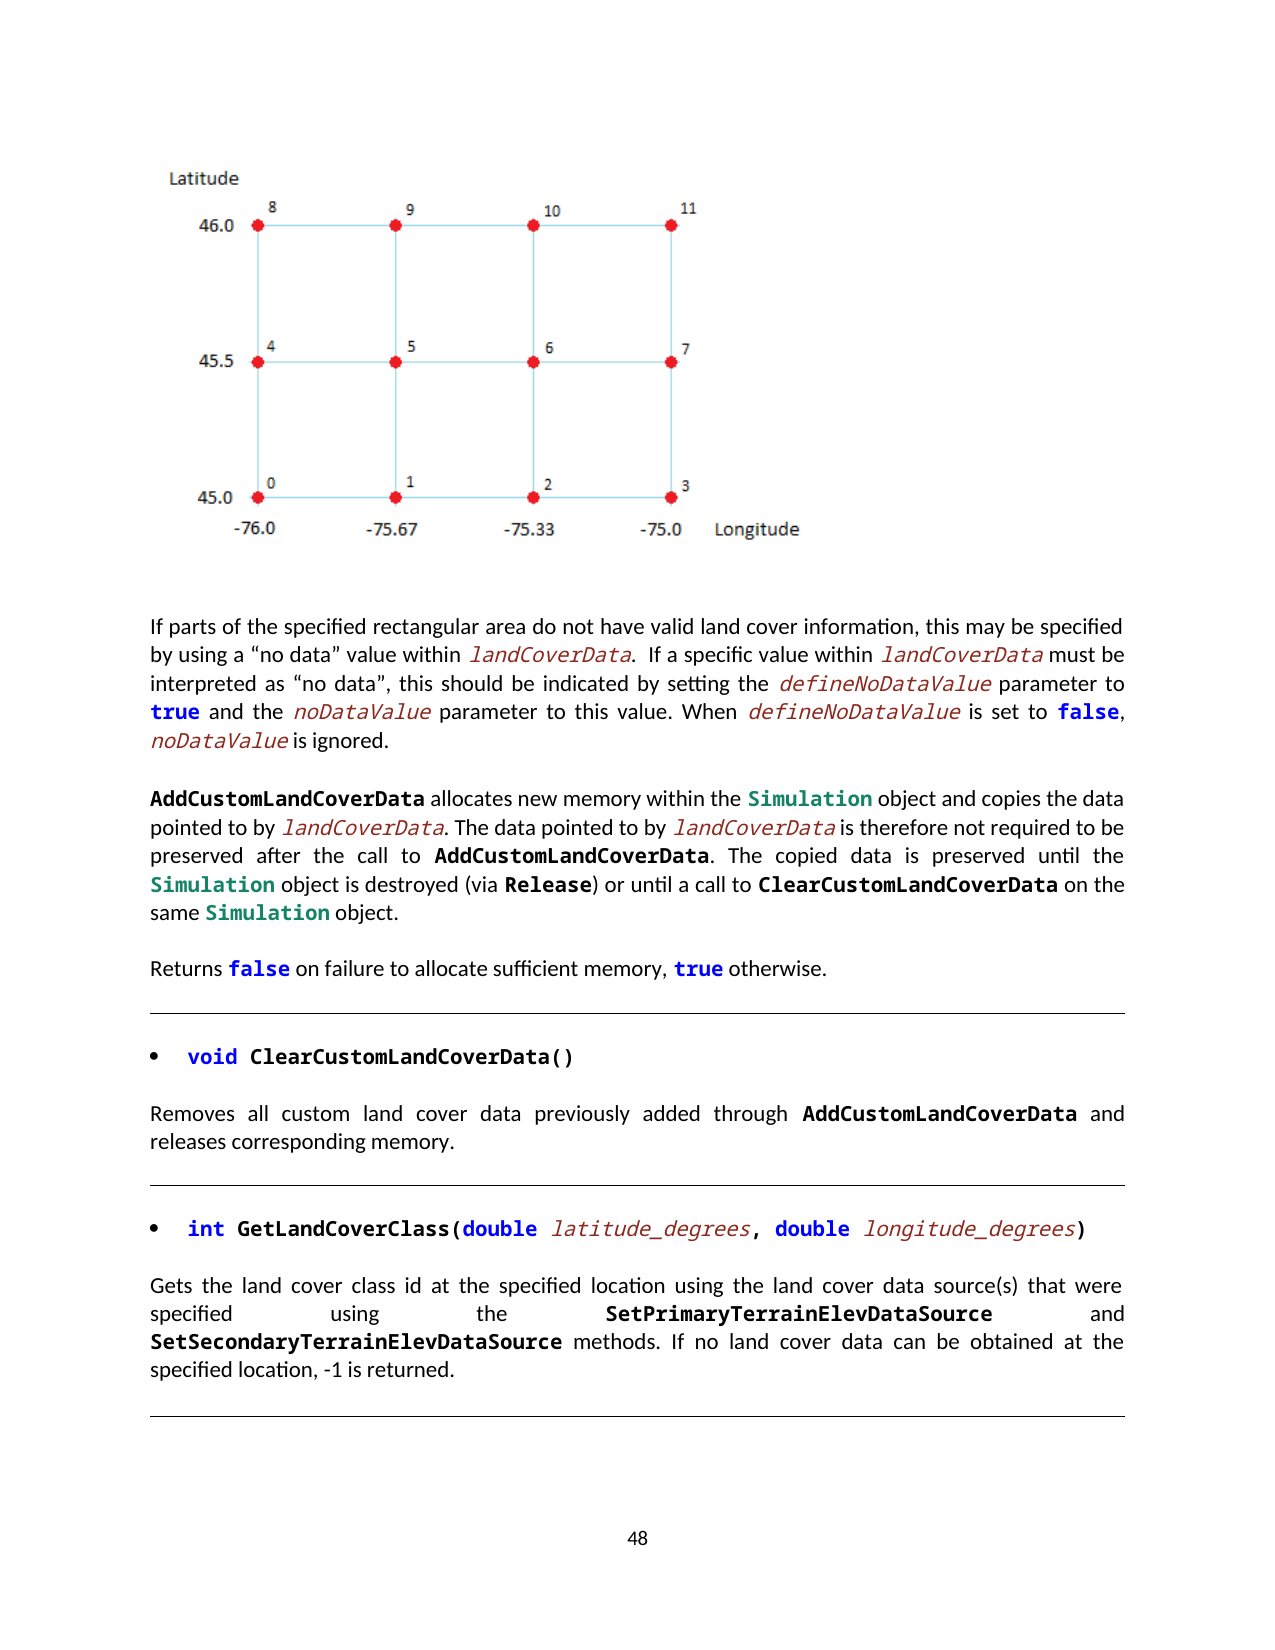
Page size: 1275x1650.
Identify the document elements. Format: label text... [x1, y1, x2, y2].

text Returns false on failure to allocate sufficient memory, true otherwise. [150, 954, 1125, 983]
text If parts of the specified rectangular area do not have valid land cover information, this may be specified by using a “no data” value within landCoverData. If a specific value within landCoverData must be interpreted as “no data”, this should be indicated by setting the defineNoDataValue parameter to true and the noDataValue parameter to this value. When defineNoDataValue is set to false, noDataValue is ignored. [150, 612, 1125, 754]
text AddCustomLandCoverData allocates new memory within the Simulation object and copies the data pointed to by landCoverData. The data pointed to by landCoverData is therefore not required to be preserved after the call to AddCustomLandCoverData. The copied data is preserved until the Simulation object is destroyed (via Release) or until a call to ClearCustomLandCoverData on the same Simulation object. [150, 784, 1125, 927]
list int GetLandCoverClass(double latitude_degrees, double longitude_degrees) [150, 1214, 1125, 1243]
picture [150, 150, 836, 584]
list Removes all custom land cover data previously added through AddCustomLandCoverData and releases corresponding memory. [150, 1099, 1125, 1155]
list void ClearCustomLandCoverData() [150, 1042, 1125, 1071]
text Gets the land cover class id at the specified location using the land cover data source(s) that were specified using the SetPrimaryTerrainElevDataSource and SetSecondaryTerrainElevDataSource methods. If no land cover data can be obtained at the specified location, -1 is returned. [150, 1271, 1125, 1386]
